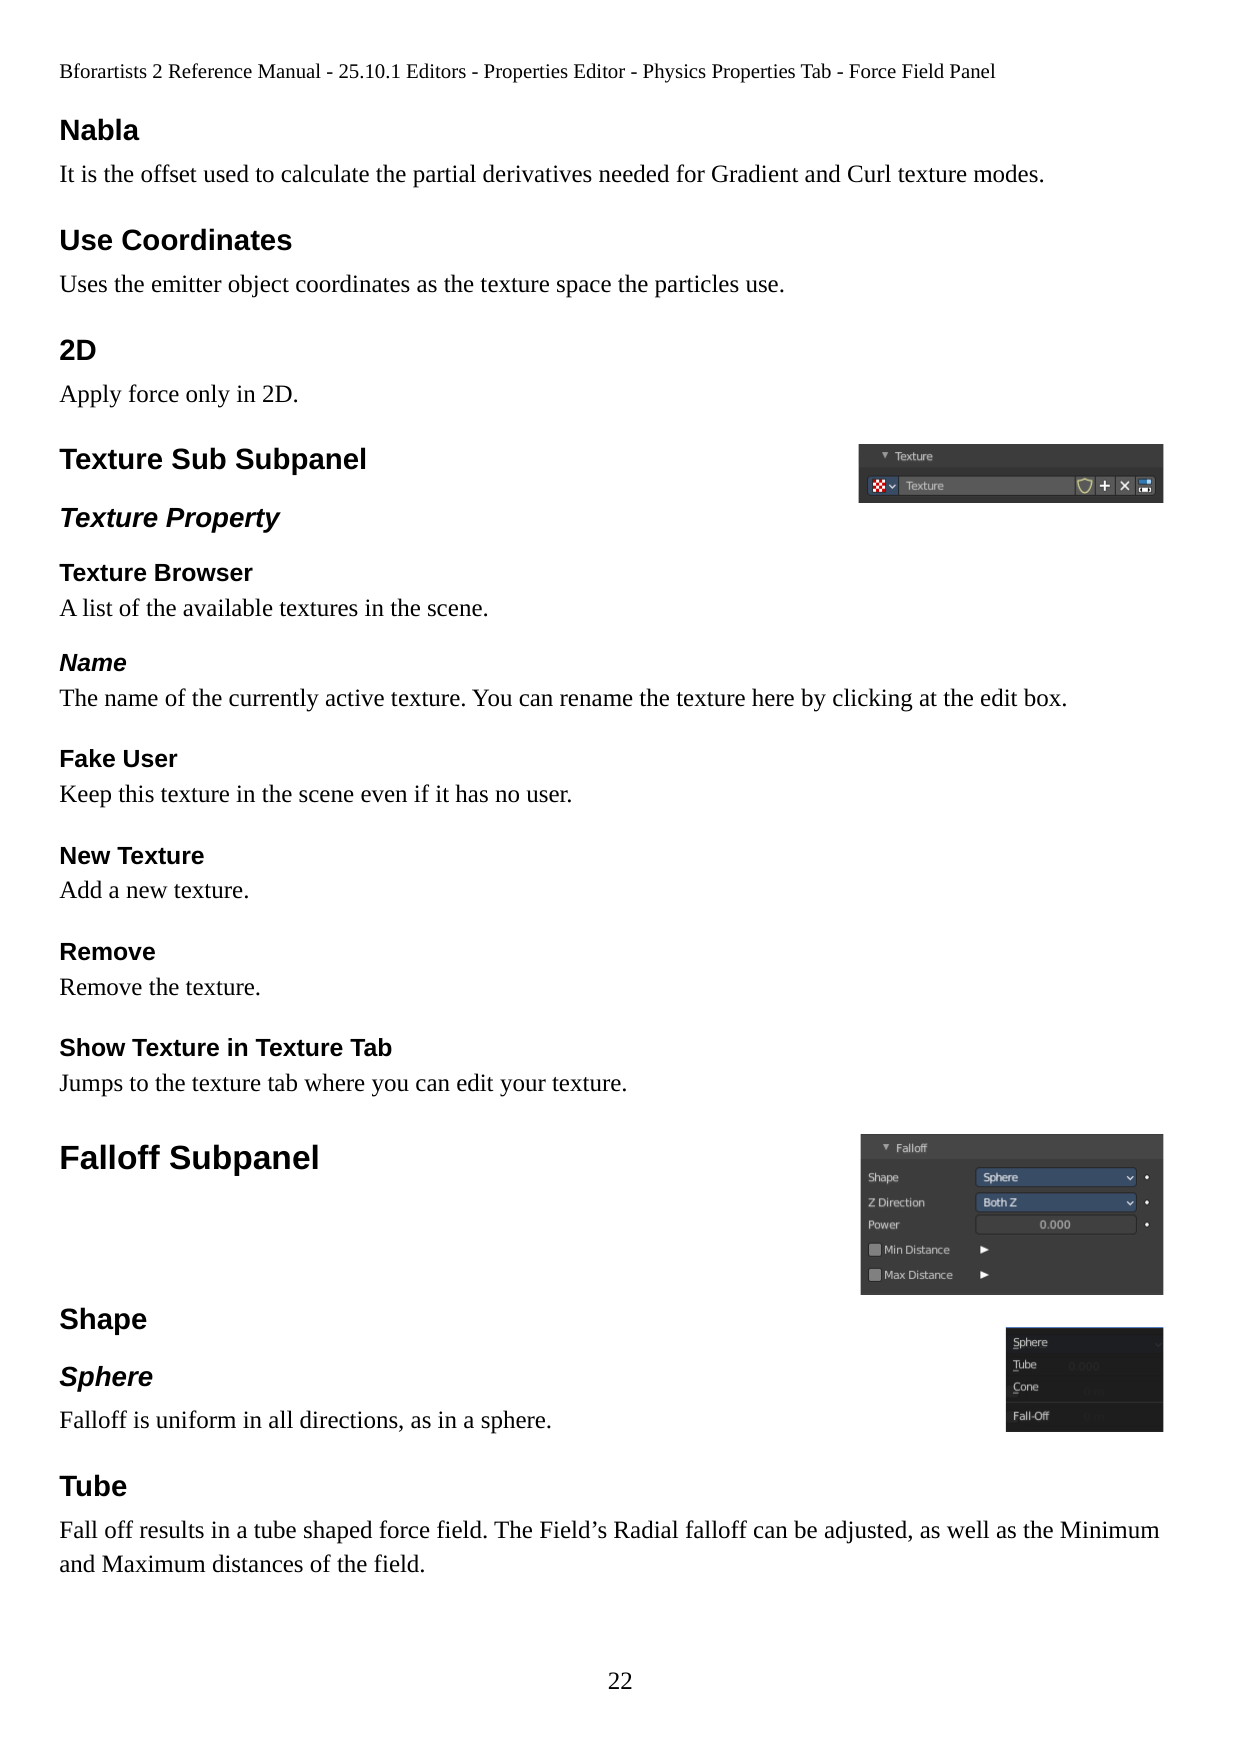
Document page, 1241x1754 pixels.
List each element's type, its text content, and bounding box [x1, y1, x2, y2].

subtitle Sphere [59, 1361, 1005, 1393]
picture [860, 1134, 1164, 1295]
text Jumps to the texture tab where you can edit your texture. [59, 1068, 1181, 1097]
subtitle Tube [59, 1469, 1181, 1502]
subtitle Texture Property [59, 501, 1181, 533]
picture [858, 444, 1164, 503]
subtitle 2D [59, 332, 1181, 366]
subtitle Use Coordinates [59, 222, 1181, 256]
text Fall off results in a tube shaped force field. The Field’s Radial falloff can be adjusted, as well as the Minimum and Maximum distances of the field. [59, 1515, 1181, 1578]
picture [1005, 1327, 1164, 1432]
text A list of the available textures in the scene. [59, 593, 1181, 621]
subtitle Remove [59, 937, 1181, 966]
text Uses the emitter object coordinates as the texture space the particles use. [59, 269, 1181, 297]
subtitle Name [59, 648, 1181, 677]
text Keep this texture in the scene even if it has no user. [59, 779, 1181, 808]
text The name of the currently active texture. You can rename the texture here by clicking at the edit box. [59, 683, 1181, 712]
text Falloff is uniform in all directions, as in a sphere. [59, 1405, 1181, 1434]
subtitle [1164, 1138, 1181, 1177]
subtitle Nabla [59, 113, 1181, 146]
subtitle Show Texture in Texture Tab [59, 1033, 1181, 1062]
subtitle Texture Browser [59, 558, 1181, 586]
subtitle Fake User [59, 744, 1181, 773]
subtitle New Texture [59, 841, 1181, 869]
text It is the offset used to calculate the partial derivatives needed for Gradient and Curl texture modes. [59, 159, 1181, 188]
subtitle Falloff Subpanel [59, 1138, 860, 1177]
subtitle [1164, 1361, 1181, 1393]
text Add a new texture. [59, 876, 1181, 904]
text Remove the texture. [59, 972, 1181, 1001]
subtitle Texture Sub Subpanel [59, 442, 1181, 476]
text Apply force only in 2D. [59, 379, 1181, 407]
subtitle Shape [59, 1302, 1181, 1336]
